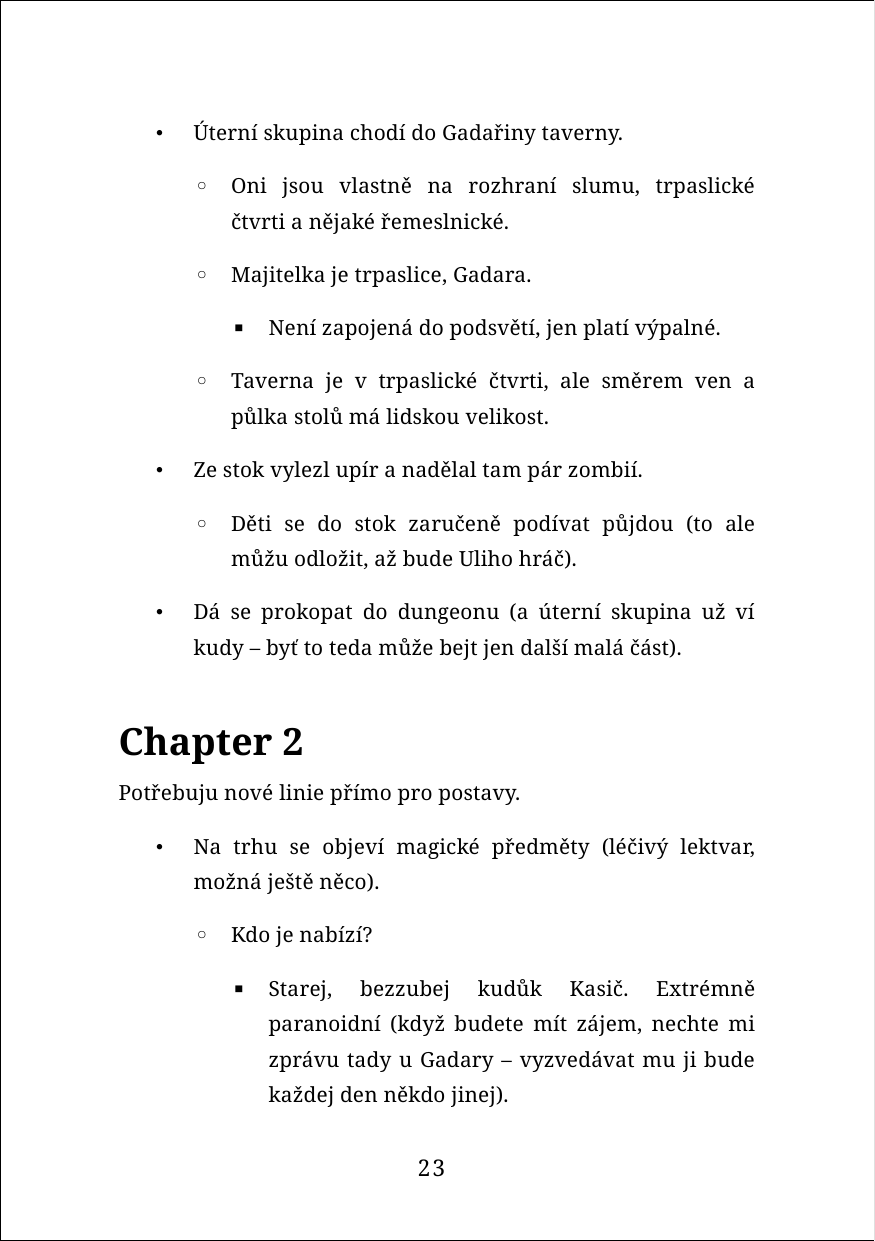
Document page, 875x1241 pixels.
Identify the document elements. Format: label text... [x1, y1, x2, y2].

list Dá se prokopat do dungeonu (a úterní skupina už ví kudy – byť to teda může bejt jen další malá část). [156, 597, 756, 661]
list Úterní skupina chodí do Gadařiny taverny. [156, 118, 756, 147]
list Děti se do stok zaručeně podívat půjdou (to ale můžu odložit, až bude Uliho hráč). [193, 509, 756, 573]
list Na trhu se objeví magické předměty (léčivý lektvar, možná ještě něco). [156, 832, 756, 896]
text Potřebuju nové linie přímo pro postavy. [118, 778, 756, 807]
list Není zapojená do podsvětí, jen platí výpalné. [231, 313, 756, 342]
list Ze stok vylezl upír a nadělal tam pár zombií. [156, 455, 756, 484]
list Taverna je v trpaslické čtvrti, ale směrem ven a půlka stolů má lidskou velikost. [193, 367, 756, 431]
subtitle Chapter 2 [118, 716, 756, 767]
list Oni jsou vlastně na rozhraní slumu, trpaslické čtvrti a nějaké řemeslnické. [193, 171, 756, 235]
list Starej, bezzubej kudůk Kasič. Extrémně paranoidní (když budete mít zájem, nechte mi zprávu tady u Gadary – vyzvedávat mu ji bude každej den někdo jinej). [231, 974, 756, 1109]
list Majitelka je trpaslice, Gadara. [193, 260, 756, 289]
list Kdo je nabízí? [193, 921, 756, 949]
